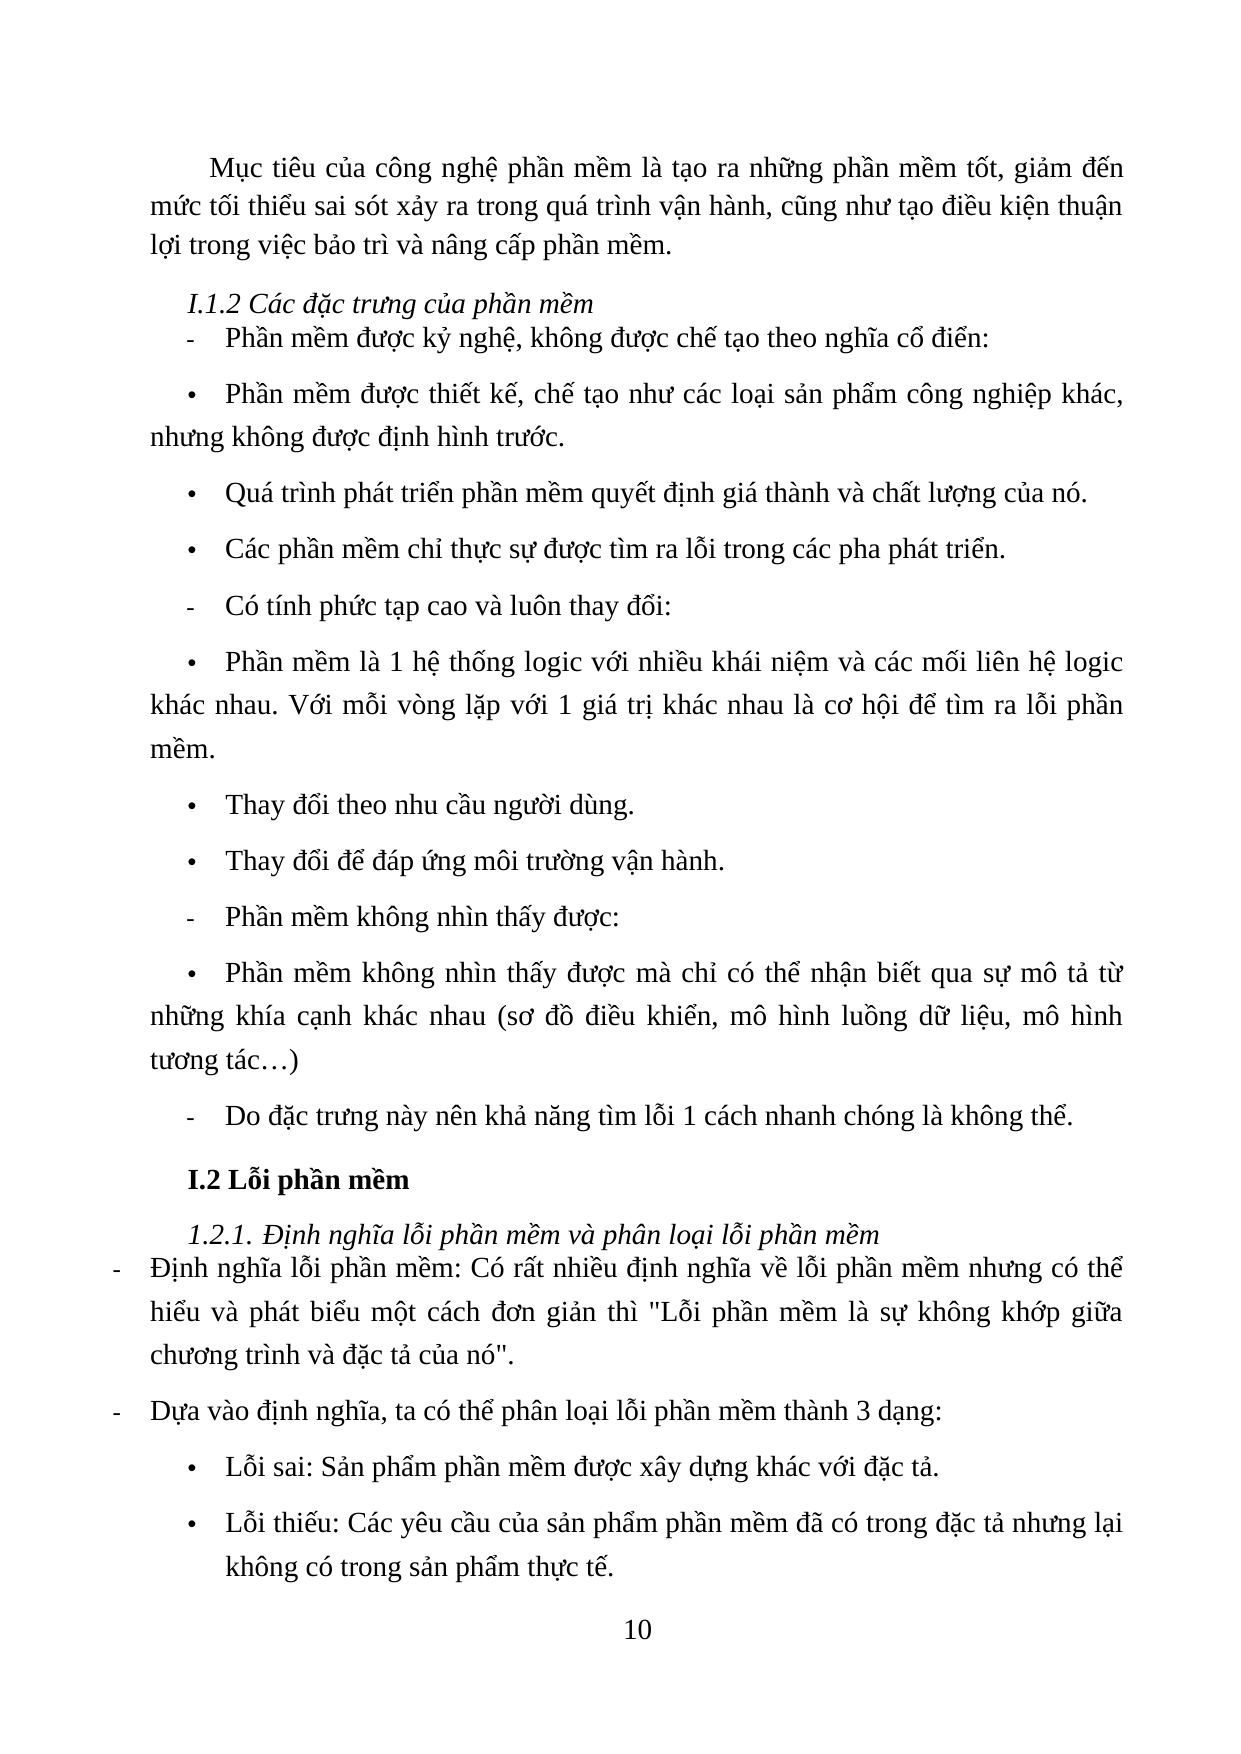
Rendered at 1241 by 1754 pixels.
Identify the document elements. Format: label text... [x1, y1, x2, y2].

list Lỗi sai: Sản phẩm phần mềm được xây dựng khác với đặc tả. [187, 1449, 1124, 1483]
list Quá trình phát triển phần mềm quyết định giá thành và chất lượng của nó. [150, 476, 1124, 509]
list Có tính phức tạp cao và luôn thay đổi: [150, 588, 1124, 621]
list Thay đổi theo nhu cầu người dùng. [187, 787, 1124, 820]
subtitle Định nghĩa lỗi phần mềm và phân loại lỗi phần mềm [187, 1217, 1125, 1250]
text Mục tiêu của công nghệ phần mềm là tạo ra những phần mềm tốt, giảm đến mức tối thiểu sai sót xảy ra trong quá trình vận hành, cũng như tạo điều kiện thuận lợi trong việc bảo trì và nâng cấp phần mềm. [150, 150, 1125, 261]
list Phần mềm được kỷ nghệ, không được chế tạo theo nghĩa cổ điển: [150, 320, 1124, 353]
list Các phần mềm chỉ thực sự được tìm ra lỗi trong các pha phát triển. [150, 532, 1124, 565]
list Phần mềm không nhìn thấy được mà chỉ có thể nhận biết qua sự mô tả từ những khía cạnh khác nhau (sơ đồ điều khiển, mô hình luồng dữ liệu, mô hình tương tác…) [150, 955, 1124, 1076]
list Phần mềm không nhìn thấy được: [150, 899, 1124, 932]
list Thay đổi để đáp ứng môi trường vận hành. [187, 843, 1124, 876]
list Do đặc trưng này nên khả năng tìm lỗi 1 cách nhanh chóng là không thể. [150, 1098, 1124, 1132]
subtitle I.1.2 Các đặc trưng của phần mềm [187, 286, 1125, 320]
list Lỗi thiếu: Các yêu cầu của sản phẩm phần mềm đã có trong đặc tả nhưng lại không có trong sản phẩm thực tế. [187, 1506, 1124, 1583]
list Phần mềm là 1 hệ thống logic với nhiều khái niệm và các mối liên hệ logic khác nhau. Với mỗi vòng lặp với 1 giá trị khác nhau là cơ hội để tìm ra lỗi phần mềm. [150, 644, 1124, 764]
subtitle I.2 Lỗi phần mềm [187, 1162, 1125, 1196]
list Định nghĩa lỗi phần mềm: Có rất nhiều định nghĩa về lỗi phần mềm nhưng có thể hiểu và phát biểu một cách đơn giản thì "Lỗi phần mềm là sự không khớp giữa chương trình và đặc tả của nó". [112, 1250, 1124, 1371]
list Phần mềm được thiết kế, chế tạo như các loại sản phẩm công nghiệp khác, nhưng không được định hình trước. [150, 376, 1124, 453]
list Dựa vào định nghĩa, ta có thể phân loại lỗi phần mềm thành 3 dạng: [112, 1393, 1124, 1427]
